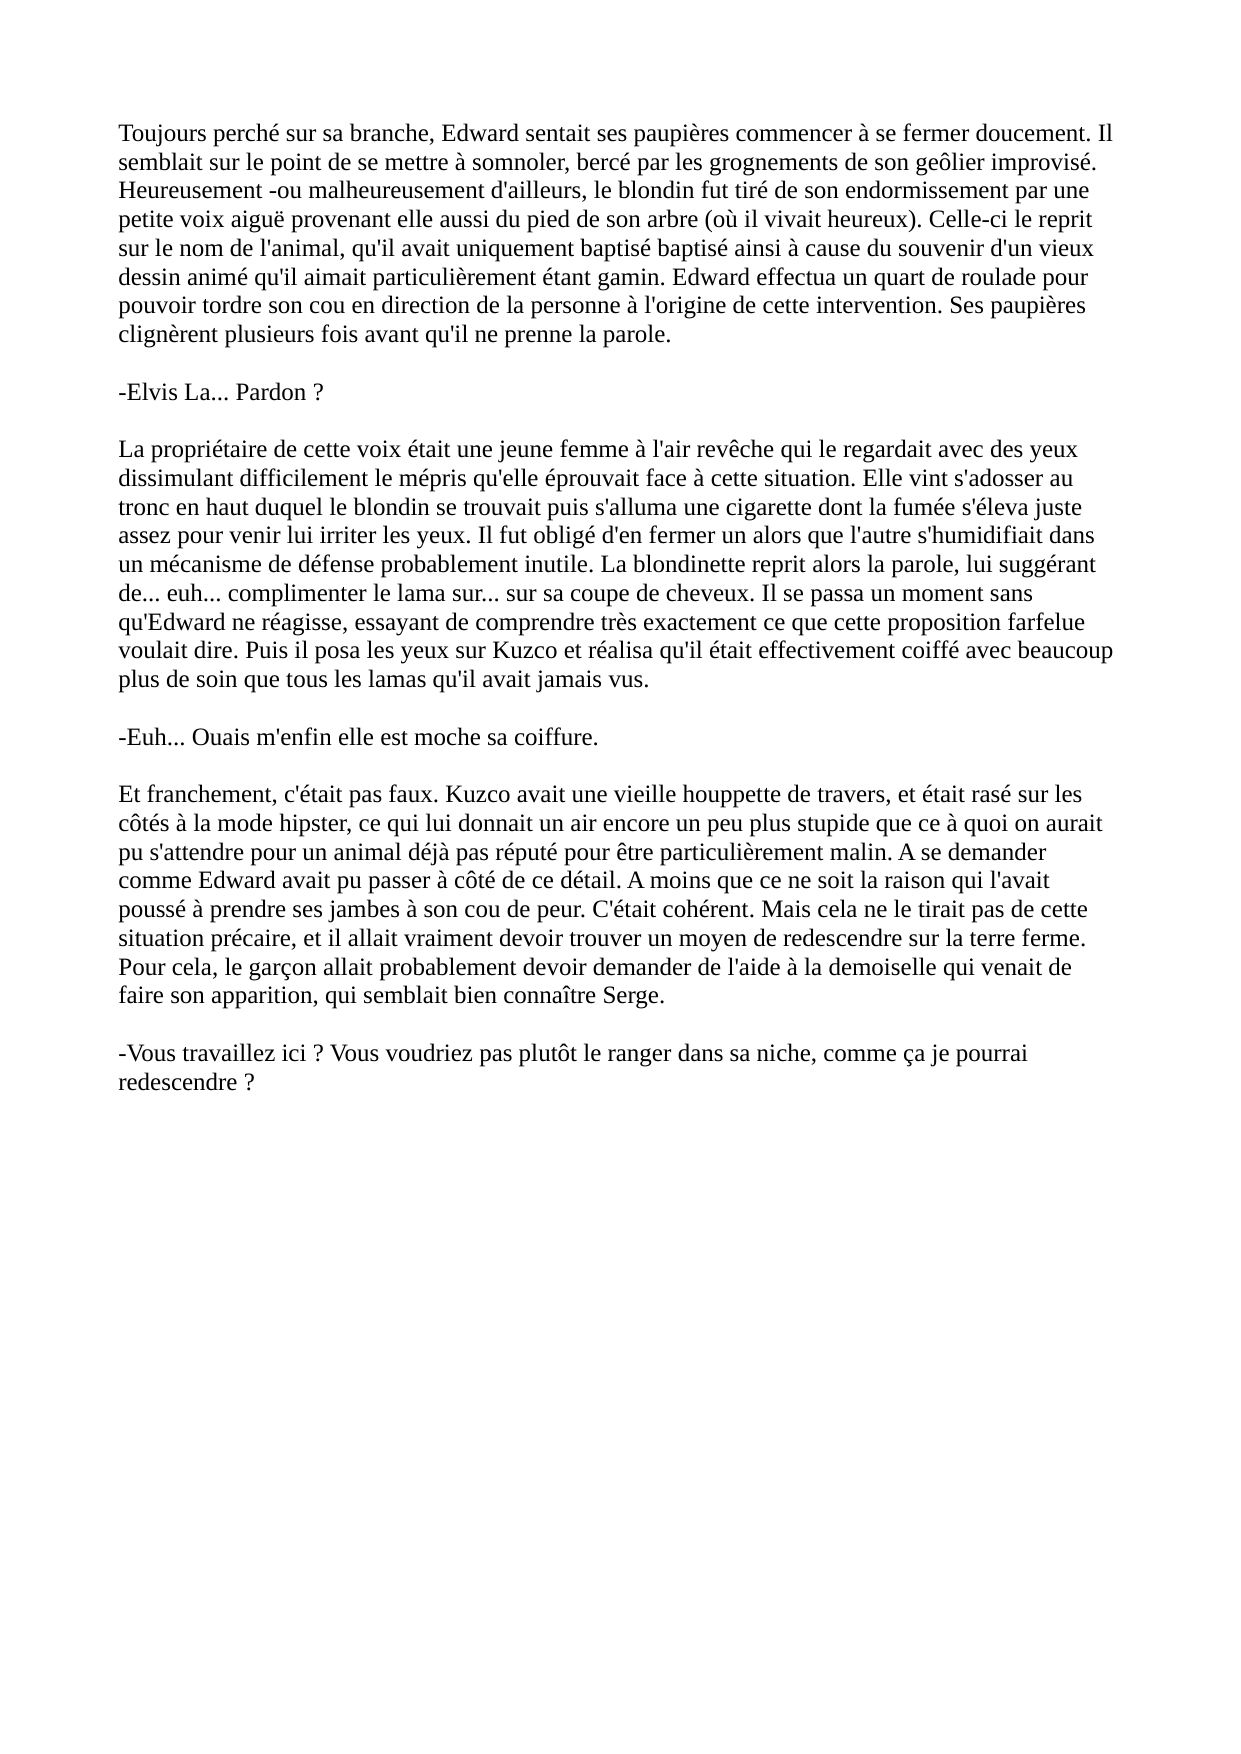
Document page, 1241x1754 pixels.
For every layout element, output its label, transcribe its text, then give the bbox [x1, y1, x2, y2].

text La propriétaire de cette voix était une jeune femme à l'air revêche qui le regardait avec des yeux dissimulant difficilement le mépris qu'elle éprouvait face à cette situation. Elle vint s'adosser au tronc en haut duquel le blondin se trouvait puis s'alluma une cigarette dont la fumée s'éleva juste assez pour venir lui irriter les yeux. Il fut obligé d'en fermer un alors que l'autre s'humidifiait dans un mécanisme de défense probablement inutile. La blondinette reprit alors la parole, lui suggérant de... euh... complimenter le lama sur... sur sa coupe de cheveux. Il se passa un moment sans qu'Edward ne réagisse, essayant de comprendre très exactement ce que cette proposition farfelue voulait dire. Puis il posa les yeux sur Kuzco et réalisa qu'il était effectivement coiffé avec beaucoup plus de soin que tous les lamas qu'il avait jamais vus. [118, 434, 1122, 693]
text -Elvis La... Pardon ? [118, 377, 1122, 406]
text Toujours perché sur sa branche, Edward sentait ses paupières commencer à se fermer doucement. Il semblait sur le point de se mettre à somnoler, bercé par les grognements de son geôlier improvisé. Heureusement -ou malheureusement d'ailleurs, le blondin fut tiré de son endormissement par une petite voix aiguë provenant elle aussi du pied de son arbre (où il vivait heureux). Celle-ci le reprit sur le nom de l'animal, qu'il avait uniquement baptisé baptisé ainsi à cause du souvenir d'un vieux dessin animé qu'il aimait particulièrement étant gamin. Edward effectua un quart de roulade pour pouvoir tordre son cou en direction de la personne à l'origine de cette intervention. Ses paupières clignèrent plusieurs fois avant qu'il ne prenne la parole. [118, 118, 1122, 348]
text Et franchement, c'était pas faux. Kuzco avait une vieille houppette de travers, et était rasé sur les côtés à la mode hipster, ce qui lui donnait un air encore un peu plus stupide que ce à quoi on aurait pu s'attendre pour un animal déjà pas réputé pour être particulièrement malin. A se demander comme Edward avait pu passer à côté de ce détail. A moins que ce ne soit la raison qui l'avait poussé à prendre ses jambes à son cou de peur. C'était cohérent. Mais cela ne le tirait pas de cette situation précaire, et il allait vraiment devoir trouver un moyen de redescendre sur la terre ferme. Pour cela, le garçon allait probablement devoir demander de l'aide à la demoiselle qui venait de faire son apparition, qui semblait bien connaître Serge. [118, 779, 1122, 1009]
text -Euh... Ouais m'enfin elle est moche sa coiffure. [118, 722, 1122, 751]
text -Vous travaillez ici ? Vous voudriez pas plutôt le ranger dans sa niche, comme ça je pourrai redescendre ? [118, 1038, 1122, 1096]
